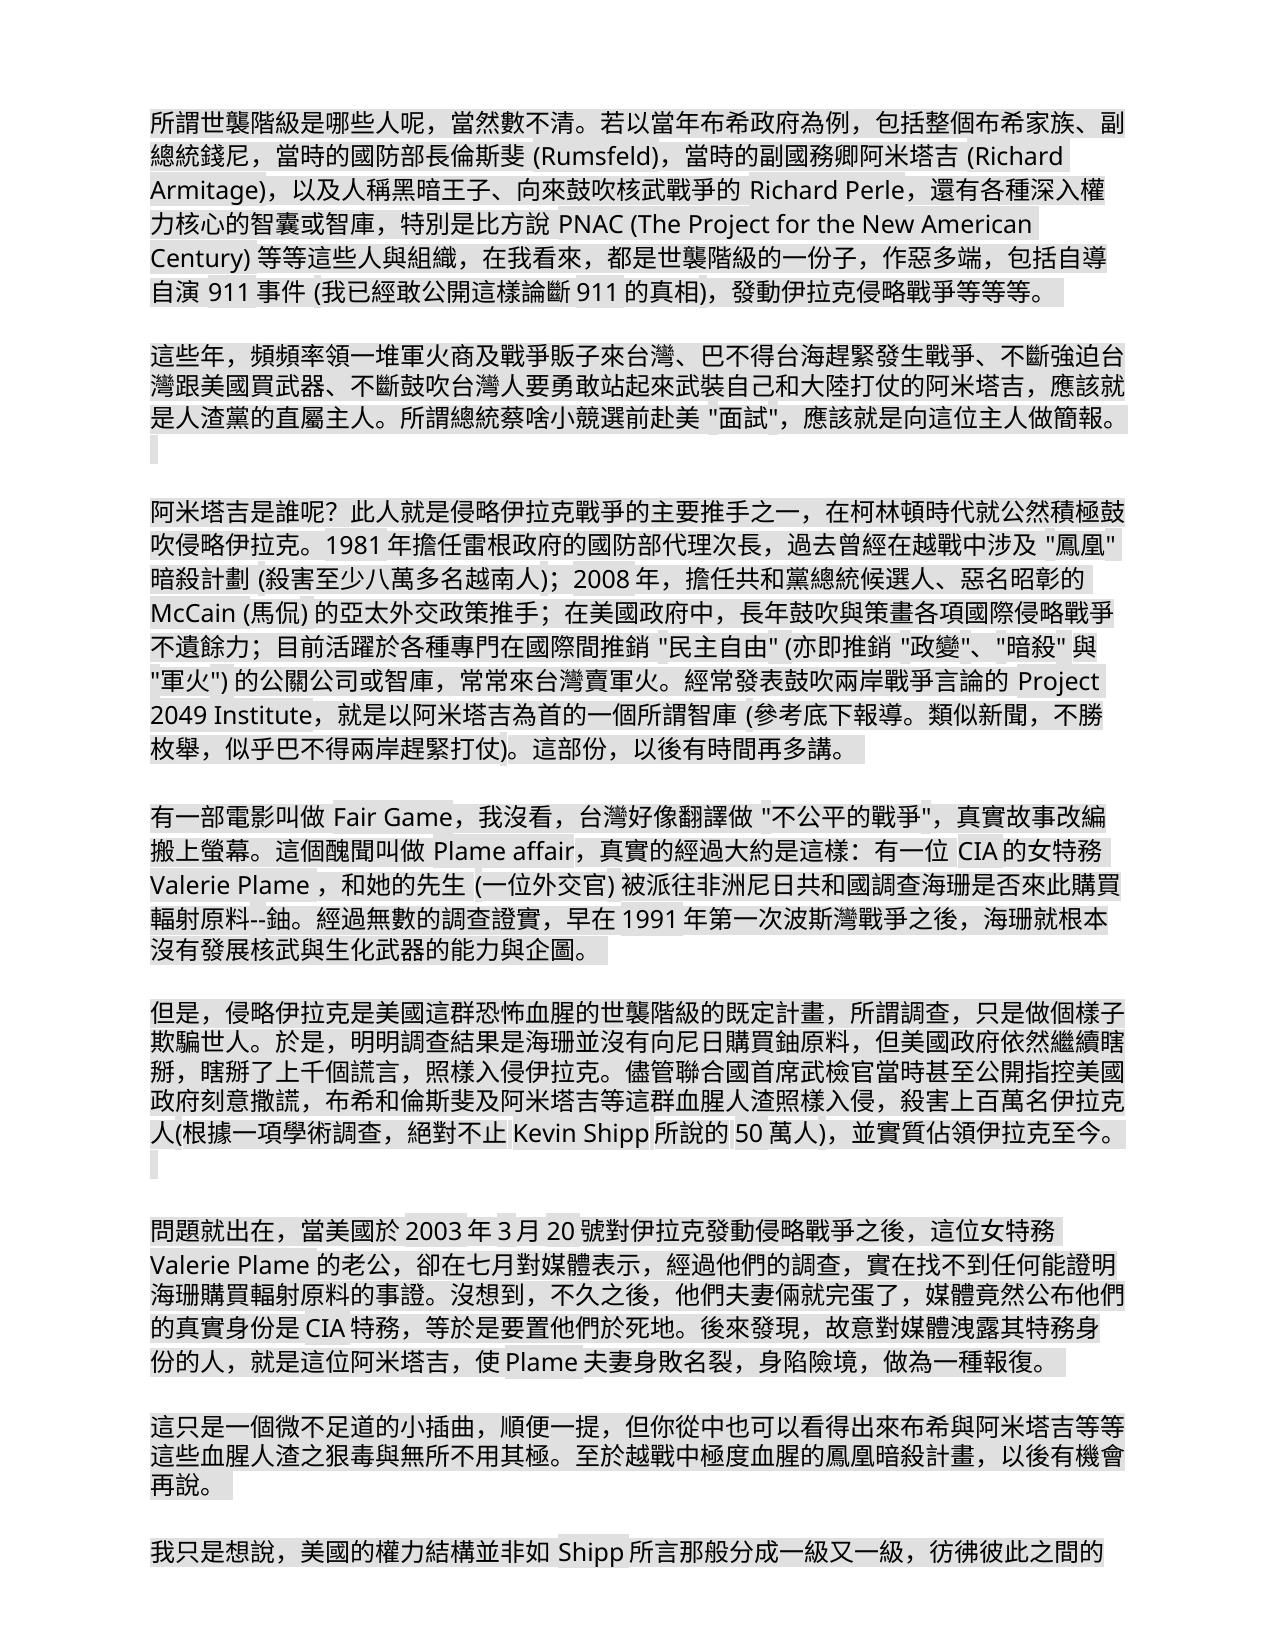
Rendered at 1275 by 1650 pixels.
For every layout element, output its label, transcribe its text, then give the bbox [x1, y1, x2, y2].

text 韋任，不是喔，你講的這個經濟殺手，我很久以前就已經做過一些介紹。我說的特務從良指的是 CIA 的 Kevin Shipp。相關影片很多，請先看這個，剛剛找到中文字幕： https://www.youtube.com/watch?v=ZFqUrWo7Em4 不知誰做的中文字幕，可能沒有翻譯得很好，不過八九不離十。強烈建議務必從頭看到尾。 我並不認為他講出任何我過去所不知道的資訊，不過，因為他曾經是CIA的高層主管，所以，他的言論當然會有它的一定驗證效果，驗證我們過去長期以來對於美國的認識基本上是正確的。這也就是我常說的 "圈內人認識論"；簡單說就是當你長期處於某種圈內，關注圈內種種，久而久之，你就會比一般人更能認識這個圈子；即便當你並無所謂證據或第一手接觸經驗時，你依然會比一般人更容易掌握真相。這是因為凡事總是有個內在一致性，你要說它是一種 "本質" 也未嘗不可。依據這樣一種一致性，透過無數的觀察經驗累積，真相的基本輪廓多少還是可以被清楚掌握。 Kevin Shipp把美國分成三種由內而外、由上而下的權力結構，最表面的一層就是一般人平常被灌輸的那個所謂美國民選政府 (包括總統與各級國會與地方政府等等)，透過某種選舉制度產生。這就是我們一般所說的美國政府。但這個政府其實不具實權，它只是個傀儡。在它之上還有個老大哥政府，就是 Shipp 所說的 Deep State (深層政府)，簡單說就是類似羅素所說的那個不必選舉、永遠存在的世襲政權，由軍火商和大財團組成。 不過，依據 Shipp 的分類，真正發號施令、呼風喚雨的卻是在民選政府和深層政府之上的一個恐怖血腥無惡不作的權力核心，叫做影子政府 ( Shadow Government)，主要就是以CIA (中情局) 為首的情治結構網絡。 我覺得這樣的分類法不太對，因為這很容易會讓人誤以為這三種 "政府" 分別是由不同的人馬掌控，甚至會誤以為民選政府是無辜的、清純的，誤以為它只是受到上面的深層政府與影子政府之脅迫或掌控或誤導，以致於不斷為非作歹。 但在我看來，大多時候並非如此，事實真相應該是這樣：有這麼一群羅素所說的世襲階級，掌控所謂民選政府的組成，透過媒體以及一切政治資源的操弄與掌控，這個世襲階級幾乎永遠百分之百都可以選出他們所要的總統與各級國會議員。或者正確地說，幾乎所有候選人全是這個世襲階級所推出，不管選出誰都一樣，都得為世襲階級效命，極少有例外。 就我所知，也許只有川普是個例外，只有川普之當選並非在他們的預料之中，可謂史無前例。在這個意義上，我很佩服川普的膽識；但他要嘛死路一條，要不就是照樣得屈從於背後的真正權力世襲階級去辦事。 所謂世襲階級是哪些人呢，當然數不清。若以當年布希政府為例，包括整個布希家族、副總統錢尼，當時的國防部長倫斯斐 (Rumsfeld)，當時的副國務卿阿米塔吉 (Richard Armitage)，以及人稱黑暗王子、向來鼓吹核武戰爭的 Richard Perle，還有各種深入權力核心的智囊或智庫，特別是比方說 PNAC (The Project for the New American Century) 等等這些人與組織，在我看來，都是世襲階級的一份子，作惡多端，包括自導自演 911事件 (我已經敢公開這樣論斷911的真相)，發動伊拉克侵略戰爭等等等。 這些年，頻頻率領一堆軍火商及戰爭販子來台灣、巴不得台海趕緊發生戰爭、不斷強迫台灣跟美國買武器、不斷鼓吹台灣人要勇敢站起來武裝自己和大陸打仗的阿米塔吉，應該就是人渣黨的直屬主人。所謂總統蔡啥小競選前赴美 "面試"，應該就是向這位主人做簡報。 阿米塔吉是誰呢？此人就是侵略伊拉克戰爭的主要推手之一，在柯林頓時代就公然積極鼓吹侵略伊拉克。1981年擔任雷根政府的國防部代理次長，過去曾經在越戰中涉及 "鳳凰" 暗殺計劃 (殺害至少八萬多名越南人)；2008年，擔任共和黨總統候選人、惡名昭彰的 McCain (馬侃) 的亞太外交政策推手；在美國政府中，長年鼓吹與策畫各項國際侵略戰爭不遺餘力；目前活躍於各種專門在國際間推銷 "民主自由" (亦即推銷 "政變"、"暗殺" 與 "軍火") 的公關公司或智庫，常常來台灣賣軍火。經常發表鼓吹兩岸戰爭言論的 Project 2049 Institute，就是以阿米塔吉為首的一個所謂智庫 (參考底下報導。類似新聞，不勝枚舉，似乎巴不得兩岸趕緊打仗)。這部份，以後有時間再多講。 有一部電影叫做 Fair Game，我沒看，台灣好像翻譯做 "不公平的戰爭"，真實故事改編搬上螢幕。這個醜聞叫做 Plame affair，真實的經過大約是這樣：有一位 CIA的女特務 Valerie Plame ，和她的先生 (一位外交官) 被派往非洲尼日共和國調查海珊是否來此購買輻射原料--鈾。經過無數的調查證實，早在1991年第一次波斯灣戰爭之後，海珊就根本沒有發展核武與生化武器的能力與企圖。 但是，侵略伊拉克是美國這群恐怖血腥的世襲階級的既定計畫，所謂調查，只是做個樣子欺騙世人。於是，明明調查結果是海珊並沒有向尼日購買鈾原料，但美國政府依然繼續瞎掰，瞎掰了上千個謊言，照樣入侵伊拉克。儘管聯合國首席武檢官當時甚至公開指控美國政府刻意撒謊，布希和倫斯斐及阿米塔吉等這群血腥人渣照樣入侵，殺害上百萬名伊拉克人(根據一項學術調查，絕對不止Kevin Shipp所說的50萬人)，並實質佔領伊拉克至今。 問題就出在，當美國於2003年3月20號對伊拉克發動侵略戰爭之後，這位女特務 Valerie Plame 的老公，卻在七月對媒體表示，經過他們的調查，實在找不到任何能證明海珊購買輻射原料的事證。沒想到，不久之後，他們夫妻倆就完蛋了，媒體竟然公布他們的真實身份是CIA特務，等於是要置他們於死地。後來發現，故意對媒體洩露其特務身份的人，就是這位阿米塔吉，使Plame夫妻身敗名裂，身陷險境，做為一種報復。 這只是一個微不足道的小插曲，順便一提，但你從中也可以看得出來布希與阿米塔吉等等這些血腥人渣之狠毒與無所不用其極。至於越戰中極度血腥的鳳凰暗殺計畫，以後有機會再說。 我只是想說，美國的權力結構並非如 Shipp所言那般分成一級又一級，彷彿彼此之間的成員各自不同，但事實並非如此。至於 Shipp 所謂真正掌權的 "影子政府"，在我看來，並非首腦，而只是恐怖世襲階級的東廠錦衣衛，雖然常常獨斷獨行，但基本上仍是聽命於羅素所說的這個由軍火商與大財團組成的世襲階級。 麻煩各位花點時間，大約一個小時，仔細把 Shipp 的演講影片看完。其它還有很多很多事，講不完。以後再說。台灣人應該認清誰才是真正想要傷害你的人，就是這群非常恐怖血腥的美國人渣，但台灣人卻把他們奉為神明那般膜拜，不管藍綠，誰想參選大位，就得接受這些人渣的面試與忠誠考核，而這些人渣，正是一心想把我們推向地獄以謀取私人暴利的血腥恐怖魔頭。 對此，我常覺得很無言，很可悲，台灣人完全不知道是非善惡，完全被朦蔽，把意味著康莊大道的兩岸統一坦途視為通往地獄之路，把善待自己的同胞視為不共戴天的仇敵，卻把無惡不作的美、日魔鬼以及島內綠油油、貪婪無度的人渣走狗給當成神明與救星般崇拜仰慕。常覺得很挫折，我這點無用的餘生以及零碎忙碌的時間，究竟能做些什麼？可讓密不通風的漫天巨大謊言出現一點缺口，好迎來一點曙光呢？ 陳真 2018. 02. 28. ======================= 專訪攻台計劃曝光者：中共無能力無膽攻台 【大紀元2017年10月06日訊】（大紀元記者秦越採訪報導） 美國智庫2049項目研究所（Project 2049 Institute）研究員、中國問題專家易思安（Ian Easton）本週出版新書，曝光一份中共攻打台灣的祕密計劃。但是他對大紀元表示，他認為中共沒有實力和膽量攻打台灣，因為那將是中共跟整個亞洲民主制度的對決，也將是中共政權的自殺選擇。 2049項目研究所是一家位於美國華府的智庫機構，以亞洲為主要研究對象，執行長是前美國國務院副助理國務卿蘭道爾．薛瑞福（Randall G. Schriver），重要成員包括前美國副國務卿阿米塔吉（Richard Lee Armitage）。 易思安的新書名為「中共侵略威脅」。書中披露，由中共軍隊起草的這份祕密戰爭計劃呼籲對台灣發起大規模軍事攻擊。屆時中共軍隊將進行海上和空中封鎖，然後發起兩棲海岸登陸攻擊，預計使用40萬軍人。 易思安告訴大紀元，他並沒有中共戰爭計劃的拷貝，那是中共的絕密文件。他的信息來源有兩個，一個是台灣2013年國防白皮書。在這份白皮書當中，台灣軍隊說中共有一個計劃，準備在2020年入侵台灣。 第二個信息來源是中共軍事院校的教材。「我有很多中共軍事院校、指揮官學校的教科書，還有一些手冊，以及他們做過的一些技術研究。所有這些來自中共軍方的文件都說，他們計劃在未來的某個時候入侵台灣，他們在準備此事。」 易思安在書中試圖說明，現實是非常不同的。易思安說：「我認為實際上，中共沒有能力入侵台灣。他們也不會在2020年入侵台灣。」 中共軍隊沒有能力跨越台灣海峽 易思安說，他不相信中共有實力或膽量攻擊台灣。那對中共而言是自殺行為。易思安列舉了幾個理由。 「中共沒有足夠好的台灣情報，他們沒有足夠強大的軍隊入侵台灣，他們沒有辦法阻止美國干預。他們可以威脅，他們可以傷害我們，但是他們阻止不了我們。實際上，他們的軍隊不是足夠的大，不是足夠的強，能讓他們真的跨越台灣海峽、搶灘登陸。如果他們真的要入侵，他們必須拿下海灘，他們必須拿下港口設施和海港，他們必須拿下機場。台灣軍隊也強大，以至於這樣的情況不可能發生。」 中共軍隊擁有200萬現役軍人，而台灣常備部隊只有21萬人。為什麼說共軍的力量不足以拿下台灣？ 易思安說：「即使你有一個龐大的軍隊，但你不能隨心所欲地、在你想要的時候，將之運送到你想去的地方。所以這是一個後勤問題。他們有一個很大的運輸問題，他們沒有足夠的船隻，他們沒有足夠的水陸兩用車，他們沒有足夠的直昇機。他們有各種問題。所以他們可能有一個龐大的軍隊，但是他們不能足夠快速地將這個軍隊運送過台灣海峽，登陸攻擊台灣軍隊。因為台灣也有龐大的軍隊。中共只有很少數的地方可以登陸。在所有這些地方，台灣都擁有巨大的優勢，他們有坦克，他們有火箭發射器，他們有大砲。所以，雖然中共的確有龐大的軍隊，但是我不認為他們可以將這個軍隊足夠快速地運過台灣海峽，取得戰爭勝利。」 但是如果中共發射導彈和發動空襲呢？自從上世紀80年代以來，中共將1000枚彈道導彈和巡航導彈部署在能打到台灣的距離之內。 易思安說：「的確，中共的導彈能力非常危險，對台灣是個很大的威脅，對美國也是個很大的威脅。我們在日本沖繩、關島有軍事基地，中共的導彈是很大的威脅，這毫無疑問。他們的轟炸機、他們的戰鬥機、他們的潛艇是非常嚴重的威脅，他們當然可以造成很大的破壞。他們可以殺死很多人，他們可以燒毀城市。他們可以攻擊空軍基地，他們可以攻擊指揮控制中心，他們可以攻擊台北的總統府，諸如此類。但是他們無法摧毀台灣的軍隊──台灣海軍、台灣空軍、海軍陸戰隊和軍警。他們用導彈和轟炸機造成不了太大的破壞，因為台灣準備充分，有地堡、有隧道、有地下設施。所以99%的台灣軍隊將能夠在導彈攻擊和轟炸機攻擊當中存活下來。」 美國將捍衛台灣 如果中共真的攻打台灣，美國會怎麼做？ 易思安說：「如果中共攻擊台灣，如果他們有這個意圖，我們將會知道。美國有很好的情報，我們將會至少提前六十天知道，最差也會提前三十天知道。所以我們可以開始準備，我們可以開始調動航母、潛艇、轟炸機、戰鬥機，我們將開始做所有幫助捍衛台灣所需要做的事情。我們將準備好網絡戰專家，我們將向台灣輸送物資，我們將派遣情報人員到台灣，當然台灣也有很好的情報人員。我們將做許多事情，我們可以做很多事情，希望這將足以改變中共的計劃，我們可以從一開始就阻止這場戰爭。即使他們有攻打台灣的想法，但是如果美國、台灣、當然還有日本，如果我們做了所有正確的事情，我們可以改變他們的想法，我們可以維持台灣海峽的和平。」 如果中共攻打台灣，美國一定會捍衛台灣嗎？ 易思安說：「我不是100%的肯定，但是我要說有90%的可能性我們會捍衛台灣。我認為即使在這10%的可能性當中，即使我們沒有立刻現身，但是一旦戰爭開始一兩週，我們也肯定會現身幫助捍衛台灣。」 易思安指出，美國有法律義務捍衛台灣。《台灣關係法》規定美國必須保證台灣有能力阻止中共使用武力攻打台灣。 「這意味著，如果總統下令，美國太平洋司令將時刻準備幫助捍衛台灣。所以如果中共真的打破和平，那將是戰爭入侵，那將是入侵另外一個國家，那將是中共的一個極端決定。如果他們這樣做，那麼美國將準備幫助台灣。台灣有非常強大的軍隊，最大的擔子將落在台灣身上。但是，當然美國會準備幫助台灣，如果那樣的噩夢情形發生。」 那麼根據《台灣關係法》，一旦中共和台灣爆發戰爭，美國應該提供何種幫助？是親自捍衛台灣，還是僅僅提供武器？ 「這個決定只有總統才能做出。但是在過去我們看到，從里根總統到現在的川普（特朗普）總統，美國過去的政策一直是，不但向台灣提供武器，而且幫助訓練台灣軍官和台灣軍隊。有許多事情在進行，比較低調地在進行，（美國提供）許多訓練、許多支持。我們兩國一起在做各種事情，幫助支持台灣。當然迄今從未發生過戰爭，所以《台灣關係法》從未受到過考驗。但是如果它真的受到考驗，在我看來，至少有90%的機會美國將捍衛台灣。」 那是否意味著，美國將直接參與戰爭？易思安回答說：「是的。」 台海衝突會引爆核戰爭嗎？ 如果這樣一場戰爭爆發，將會是怎樣的情形呢？ 「沒有辦法知道。這事從未發生過。並且我們希望它永遠不會發生。那將是噩夢。所以我們不確定會發生什麼。當然，美國對這件事有計劃，我相信是這樣。當然台灣對這種可能性也有很好的計劃。中共對這個可能性也有計劃。每個人都有計劃。但是計劃是建立在假設的基礎上，建立在猜測和想像情形的基礎上。沒有人知道實際將發生什麼。由於沒有人知道實際將發生什麼，每個人都害怕它發生。我想這是中共永遠不會試圖入侵台灣的一個原因。」 有一些人擔憂，台海衝突可能迅速升級為美中核戰爭。但是易思安不這樣認為。 「我認為它將是常規戰爭，我不認為它將是核戰爭。但是我不是100%確定。有很小的機會，它可能升級為核戰爭。因為假如中共入侵台灣，那意味著中共最高領導人已經瘋狂，他們已經決定冒著政權自殺的風險，所以在這樣的情況下，一切賭注都失效了。你不知道將發生什麼。這是為什麼它如此可怕。」 美國應全方位加強跟台灣合作 打消中共念頭 為了防止這樣一場戰爭爆發，美國可以做些什麼呢？易思安認為，美國可以從政治、經濟、軍事三個層面加強跟台灣的合作，打消中共入侵台灣的念頭。 「我認為有很多事情我們可以做。我們看到的一件事是，川普總統早先接聽蔡英文的電話。我認為這類政治信號非常好地阻遏了中共攻擊台灣的企圖。我認為我們進行高層討論很重要，我們總統和台灣總統談話是很正面的事情，我認為他們談話很重要，他們認識彼此很重要。這是第一步，是政治方面。」 易思安認為，第二步是經濟方面的合作。 「美國和台灣應該更多地合作。我們跟台灣應該朝著自由貿易協議的方向努力，以便台灣不會覺得只能依賴中國和中國市場。我認為有許多經濟原因和戰略原因，促使美國和台灣之間應該進行更多貿易和經濟發展合作。」 最後一點是軍事和安全合作。「在這方面，有許多事情可以做，有許多改善的空間。我們可以向台灣出售更多常規武器，我們可以向台灣出售更多高端武器，比如新型戰鬥機，我們可以支持台灣的本土潛艇計劃，我們可以支持台灣的無人機計劃，我們可以向台灣出售新型坦克、新型大砲，有許多事情可以做。當然我們還可以派遣艦隊訪問台灣，我們可以進行許多軍事合作。這一切將向中共發出信息：美國和台灣是好朋友，中共試圖使用暴力、使用武力、使用軍事手段奪回台灣是錯誤的。我認為海峽兩岸困境的唯一解決方法，就是中共放棄對台灣使用武力，中共開始接受台灣是一個民主國家的客觀現實。」 民主國家同盟一定會戰勝中共 如果美中真的要在台灣海峽戰爭中對決，誰將取勝？ 「我不是100%的確定。但是我認為有非常非常大的可能性，台灣和美國以及亞洲民主國家將取得勝利。因為這不是中共對決美國，也不是中共對決台灣，這是中共對決亞洲民主制度。如果中共試圖入侵台灣，那麼它就是在攻擊所有地方的民主制度，包括日本、澳大利亞和美國。我們所有的盟友都將受到影響，我們所有的重要利益都將受到中共攻擊台灣的影響。我認為我們將勝利，我認為民主將勝利。」 易思安認為，如果中共攻擊台灣，所有的民主國家都將團結起來對抗中共。 「我強烈地感覺，如果中共真的試圖入侵台灣，所有的民主國家，至少它們大多數，美國所有的好朋友，加拿大、英國、法國、德國，所有國家都將團結起來，所有國家都將意識到，中共需要消失。」 [150, 75, 1125, 1568]
